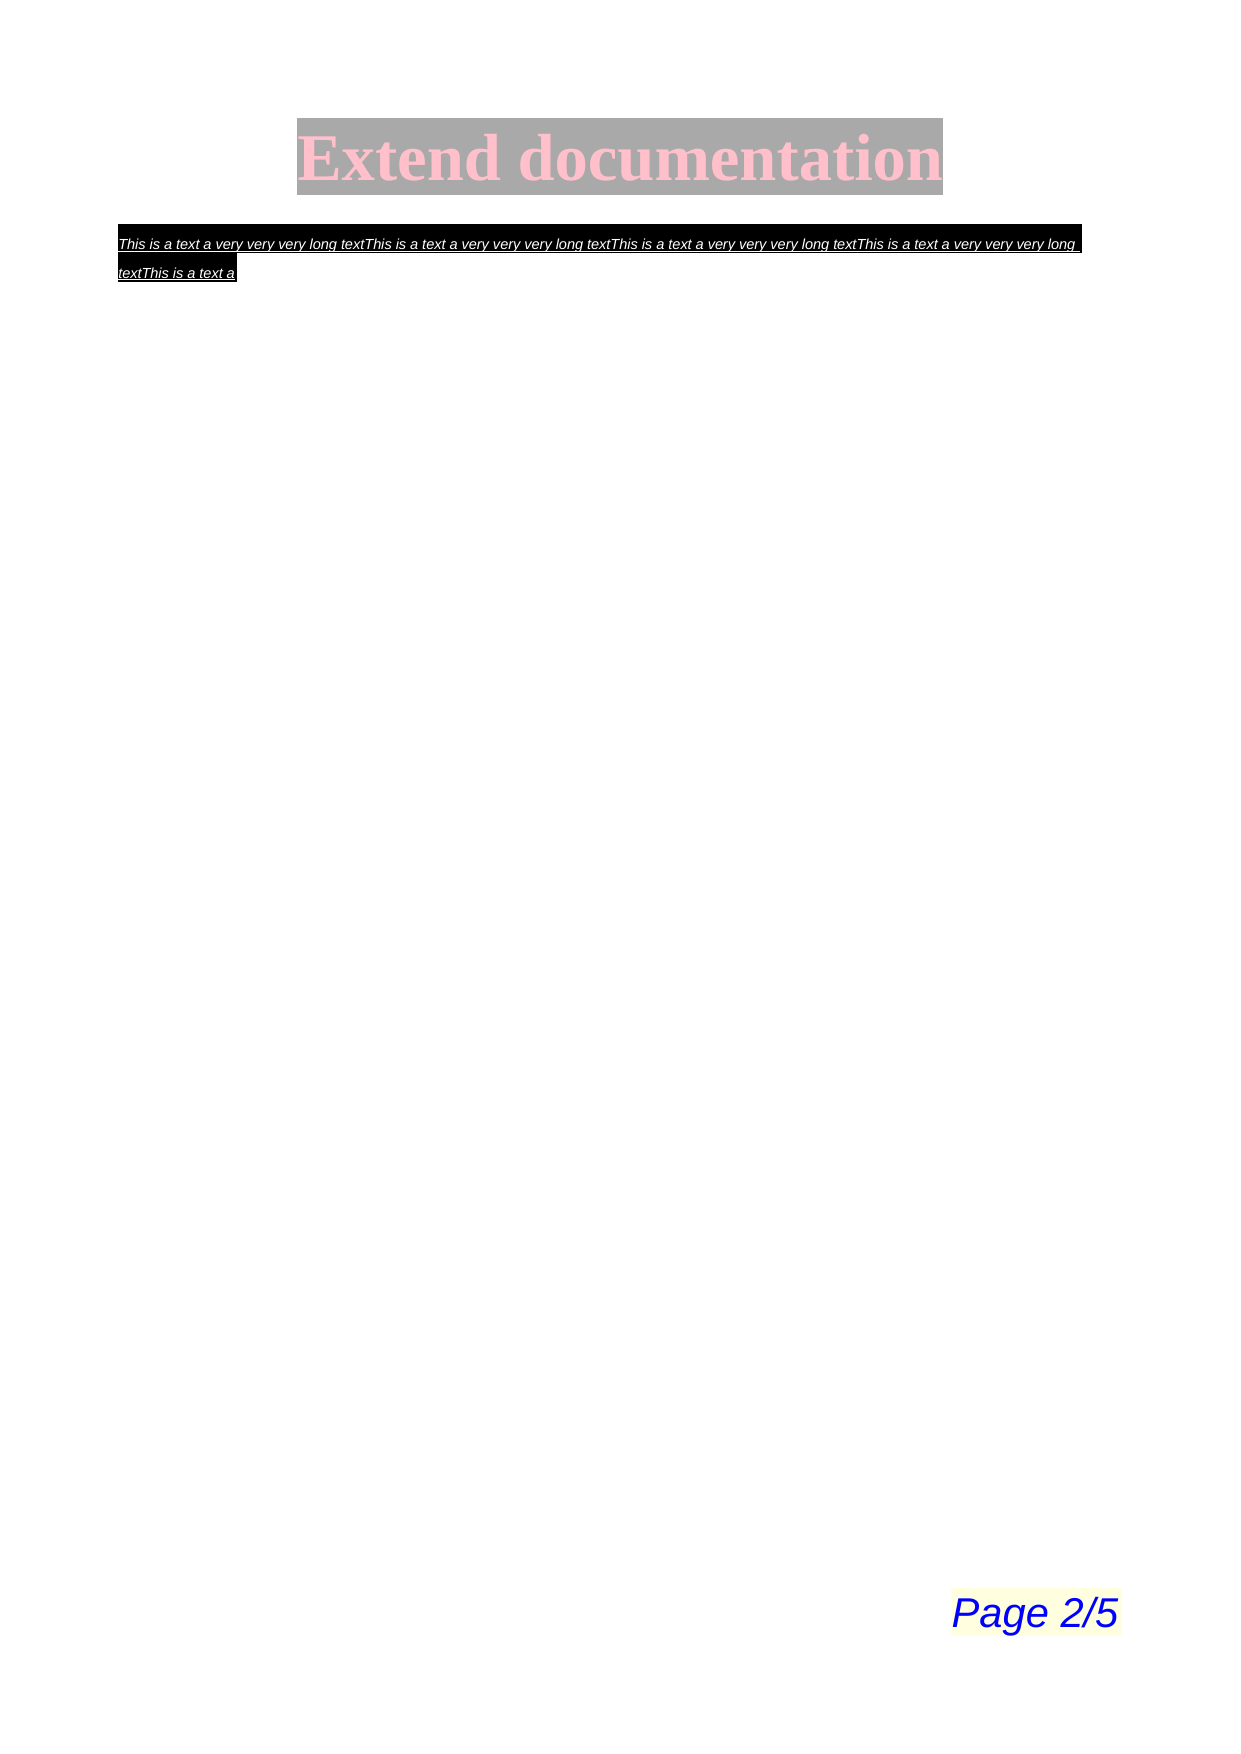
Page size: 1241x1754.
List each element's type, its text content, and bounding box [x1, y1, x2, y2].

text This is a text a very very very long textThis is a text a very very very long textThis is a text a very very very long textThis is a text a very very very long textThis is a text a [118, 224, 1122, 282]
